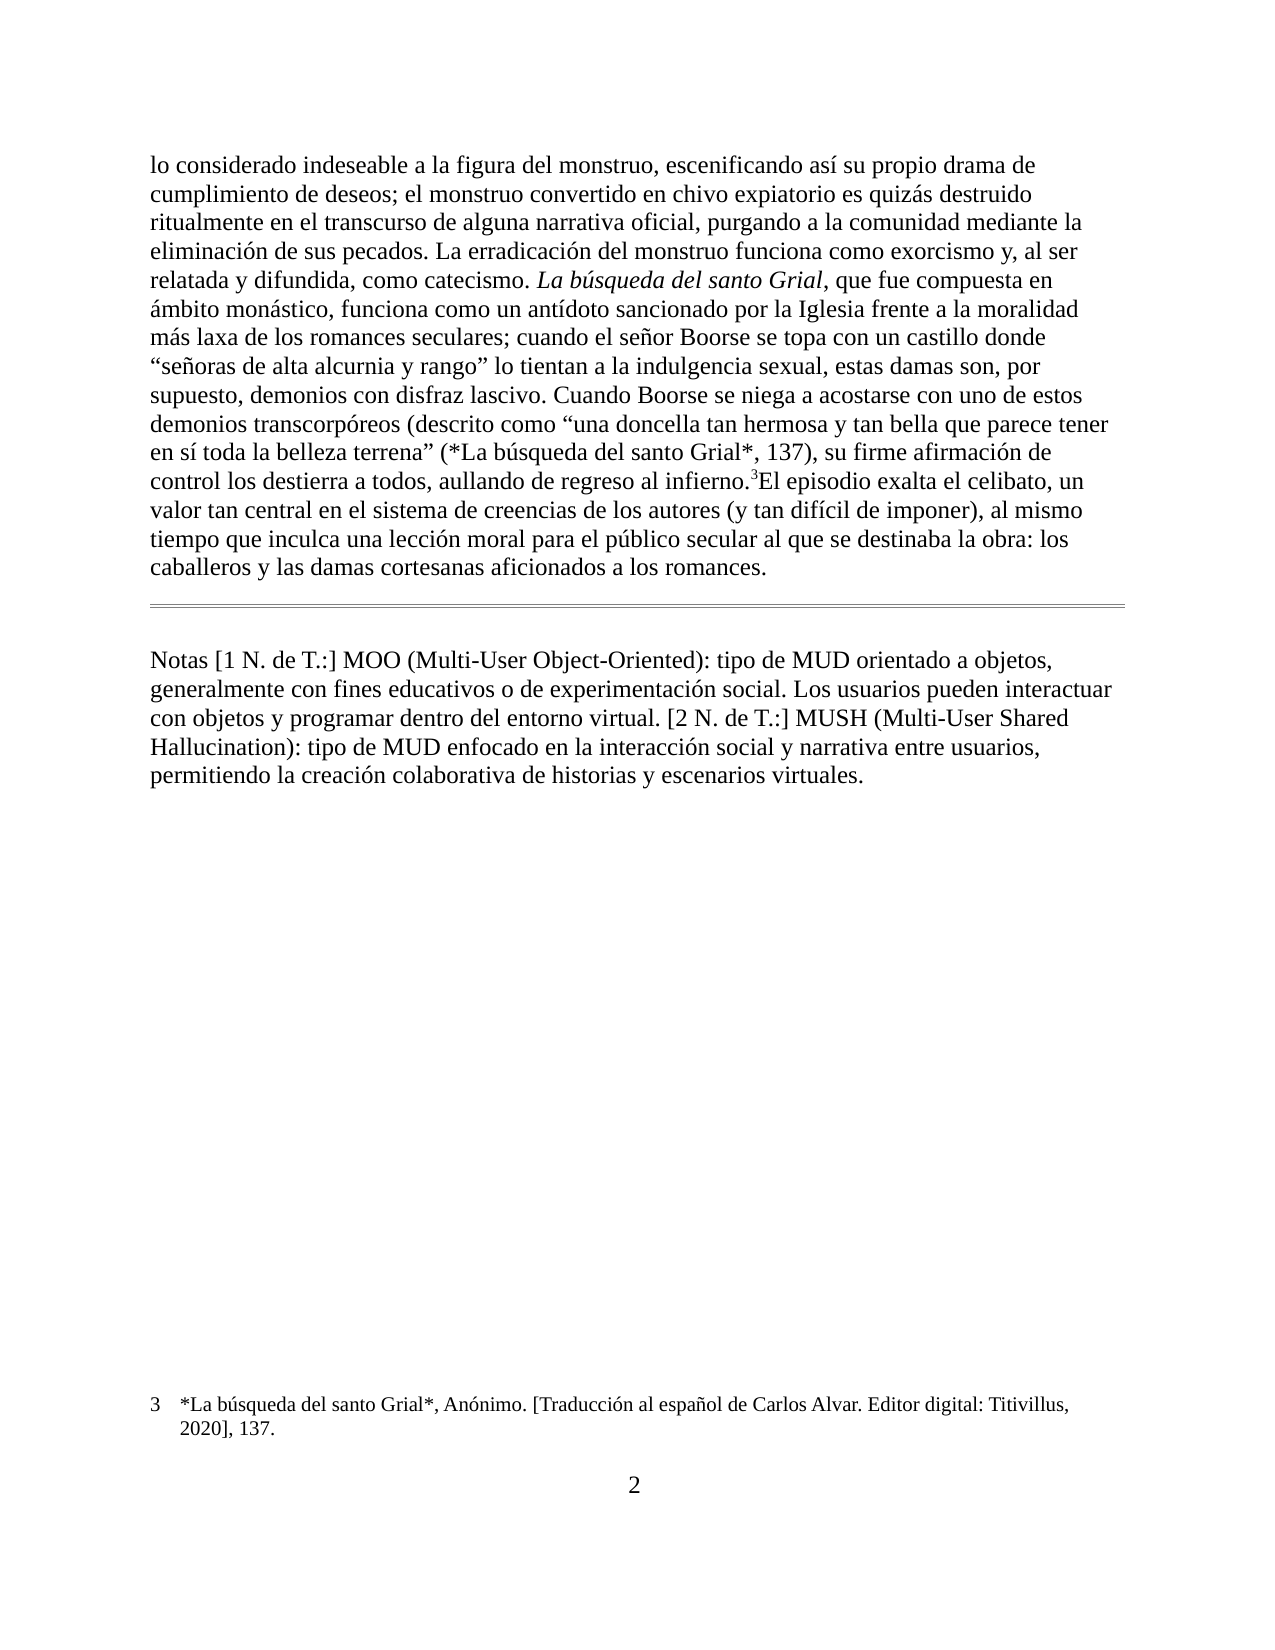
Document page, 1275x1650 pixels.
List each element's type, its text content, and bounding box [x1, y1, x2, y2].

text *La búsqueda del santo Grial*, Anónimo. [Traducción al español de Carlos Alvar. Editor digital: Titivillus, 2020], 137. [150, 1392, 1125, 1440]
text lo considerado indeseable a la figura del monstruo, escenificando así su propio drama de cumplimiento de deseos; el monstruo convertido en chivo expiatorio es quizás destruido ritualmente en el transcurso de alguna narrativa oficial, purgando a la comunidad mediante la eliminación de sus pecados. La erradicación del monstruo funciona como exorcismo y, al ser relatada y difundida, como catecismo. La búsqueda del santo Grial, que fue compuesta en ámbito monástico, funciona como un antídoto sancionado por la Iglesia frente a la moralidad más laxa de los romances seculares; cuando el señor Boorse se topa con un castillo donde “señoras de alta alcurnia y rango” lo tientan a la indulgencia sexual, estas damas son, por supuesto, demonios con disfraz lascivo. Cuando Boorse se niega a acostarse con uno de estos demonios transcorpóreos (descrito como “una doncella tan hermosa y tan bella que parece tener en sí toda la belleza terrena” (*La búsqueda del santo Grial*, 137), su firme afirmación de control los destierra a todos, aullando de regreso al infierno.El episodio exalta el celibato, un valor tan central en el sistema de creencias de los autores (y tan difícil de imponer), al mismo tiempo que inculca una lección moral para el público secular al que se destinaba la obra: los caballeros y las damas cortesanas aficionados a los romances. [150, 150, 1125, 581]
text Notas [1 N. de T.:] MOO (Multi-User Object-Oriented): tipo de MUD orientado a objetos, generalmente con fines educativos o de experimentación social. Los usuarios pueden interactuar con objetos y programar dentro del entorno virtual. [2 N. de T.:] MUSH (Multi-User Shared Hallucination): tipo de MUD enfocado en la interacción social y narrativa entre usuarios, permitiendo la creación colaborativa de historias y escenarios virtuales. [150, 645, 1125, 789]
